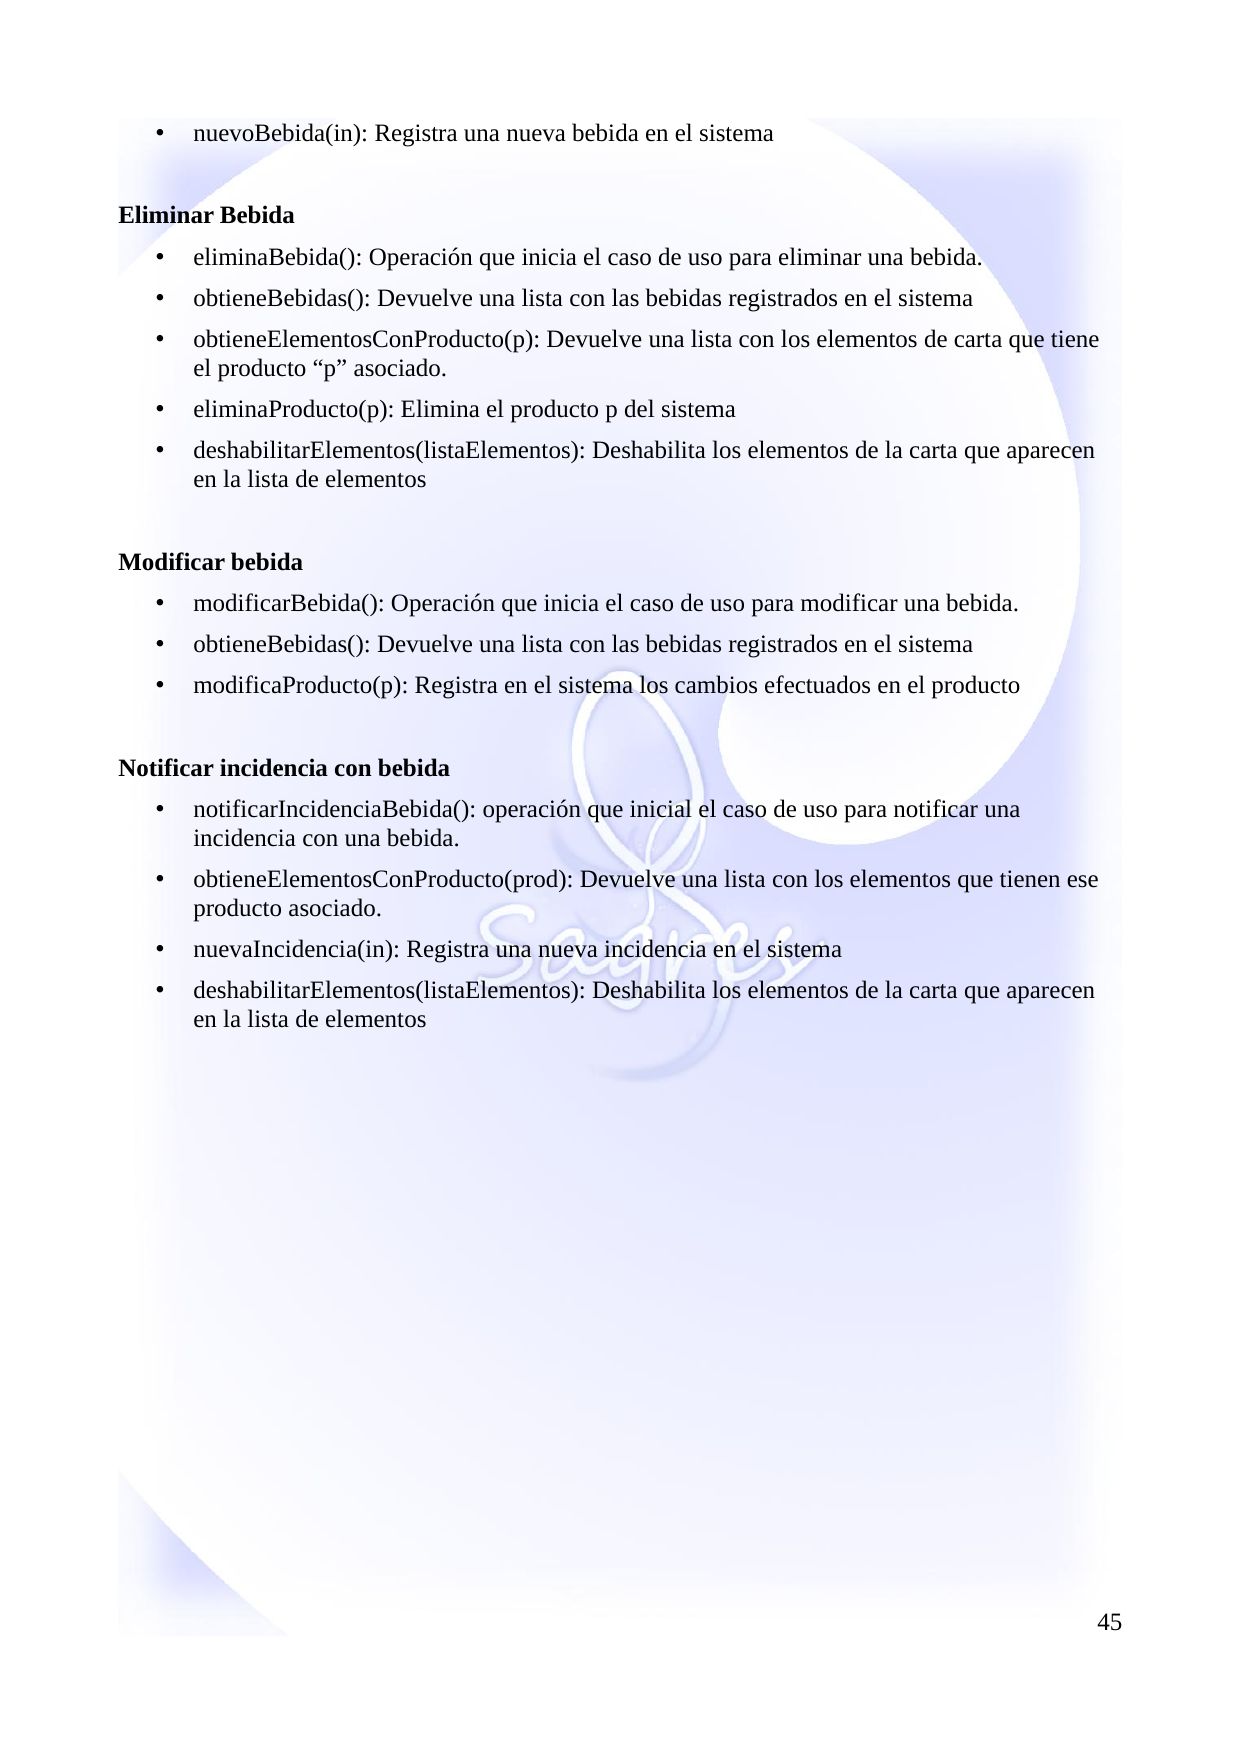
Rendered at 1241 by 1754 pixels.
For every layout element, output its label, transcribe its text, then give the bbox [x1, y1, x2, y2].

list deshabilitarElementos(listaElementos): Deshabilita los elementos de la carta que aparecen en la lista de elementos [156, 976, 1122, 1033]
list obtieneElementosConProducto(p): Devuelve una lista con los elementos de carta que tiene el producto “p” asociado. [156, 324, 1122, 382]
list obtieneBebidas(): Devuelve una lista con las bebidas registrados en el sistema [156, 629, 1122, 658]
list eliminaBebida(): Operación que inicia el caso de uso para eliminar una bebida. [156, 242, 1122, 271]
list eliminaProducto(p): Elimina el producto p del sistema [156, 394, 1122, 423]
text Modificar bebida [118, 547, 1122, 576]
list modificaProducto(p): Registra en el sistema los cambios efectuados en el producto [156, 671, 1122, 699]
picture [118, 576, 1122, 753]
picture [118, 229, 1122, 547]
picture [118, 782, 1122, 1636]
list notificarIncidenciaBebida(): operación que inicial el caso de uso para notificar una incidencia con una bebida. [156, 794, 1122, 852]
text Eliminar Bebida [118, 201, 1122, 229]
list deshabilitarElementos(listaElementos): Deshabilita los elementos de la carta que aparecen en la lista de elementos [156, 436, 1122, 493]
list obtieneBebidas(): Devuelve una lista con las bebidas registrados en el sistema [156, 283, 1122, 312]
list nuevoBebida(in): Registra una nueva bebida en el sistema [156, 118, 1122, 147]
list obtieneElementosConProducto(prod): Devuelve una lista con los elementos que tienen ese producto asociado. [156, 864, 1122, 922]
list nuevaIncidencia(in): Registra una nueva incidencia en el sistema [156, 934, 1122, 963]
list modificarBebida(): Operación que inicia el caso de uso para modificar una bebida. [156, 588, 1122, 617]
picture [118, 118, 1122, 201]
text Notificar incidencia con bebida [118, 753, 1122, 782]
